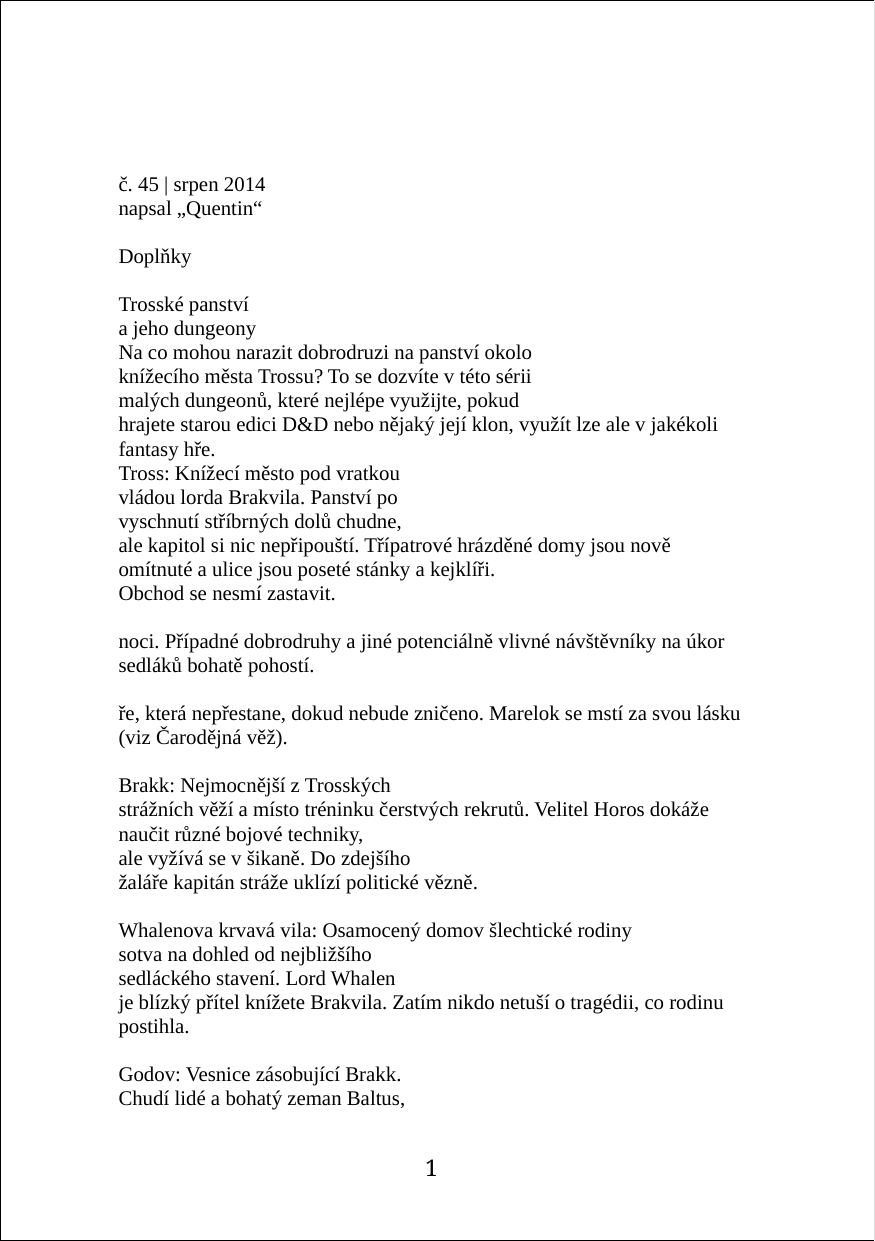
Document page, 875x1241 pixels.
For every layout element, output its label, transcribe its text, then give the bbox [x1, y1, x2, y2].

text č. 45 | srpen 2014 napsal „Quentin“ Doplňky Trosské panství a jeho dungeony Na co mohou narazit dobrodruzi na panství okolo knížecího města Trossu? To se dozvíte v této sérii malých dungeonů, které nejlépe využijte, pokud hrajete starou edici D&D nebo nějaký její klon, využít lze ale v jakékoli fantasy hře. Tross: Knížecí město pod vratkou vládou lorda Brakvila. Panství po vyschnutí stříbrných dolů chudne, ale kapitol si nic nepřipouští. Třípatrové hrázděné domy jsou nově omítnuté a ulice jsou poseté stánky a kejklíři. Obchod se nesmí zastavit. noci. Případné dobrodruhy a jiné potenciálně vlivné návštěvníky na úkor sedláků bohatě pohostí. ře, která nepřestane, dokud nebude zničeno. Marelok se mstí za svou lásku (viz Čarodějná věž). Brakk: Nejmocnější z Trosských strážních věží a místo tréninku čerstvých rekrutů. Velitel Horos dokáže naučit různé bojové techniky, ale vyžívá se v šikaně. Do zdejšího žaláře kapitán stráže uklízí politické vězně. Whalenova krvavá vila: Osamocený domov šlechtické rodiny sotva na dohled od nejbližšího sedláckého stavení. Lord Whalen je blízký přítel knížete Brakvila. Zatím nikdo netuší o tragédii, co rodinu postihla. Godov: Vesnice zásobující Brakk. Chudí lidé a bohatý zeman Baltus, [118, 172, 756, 1110]
